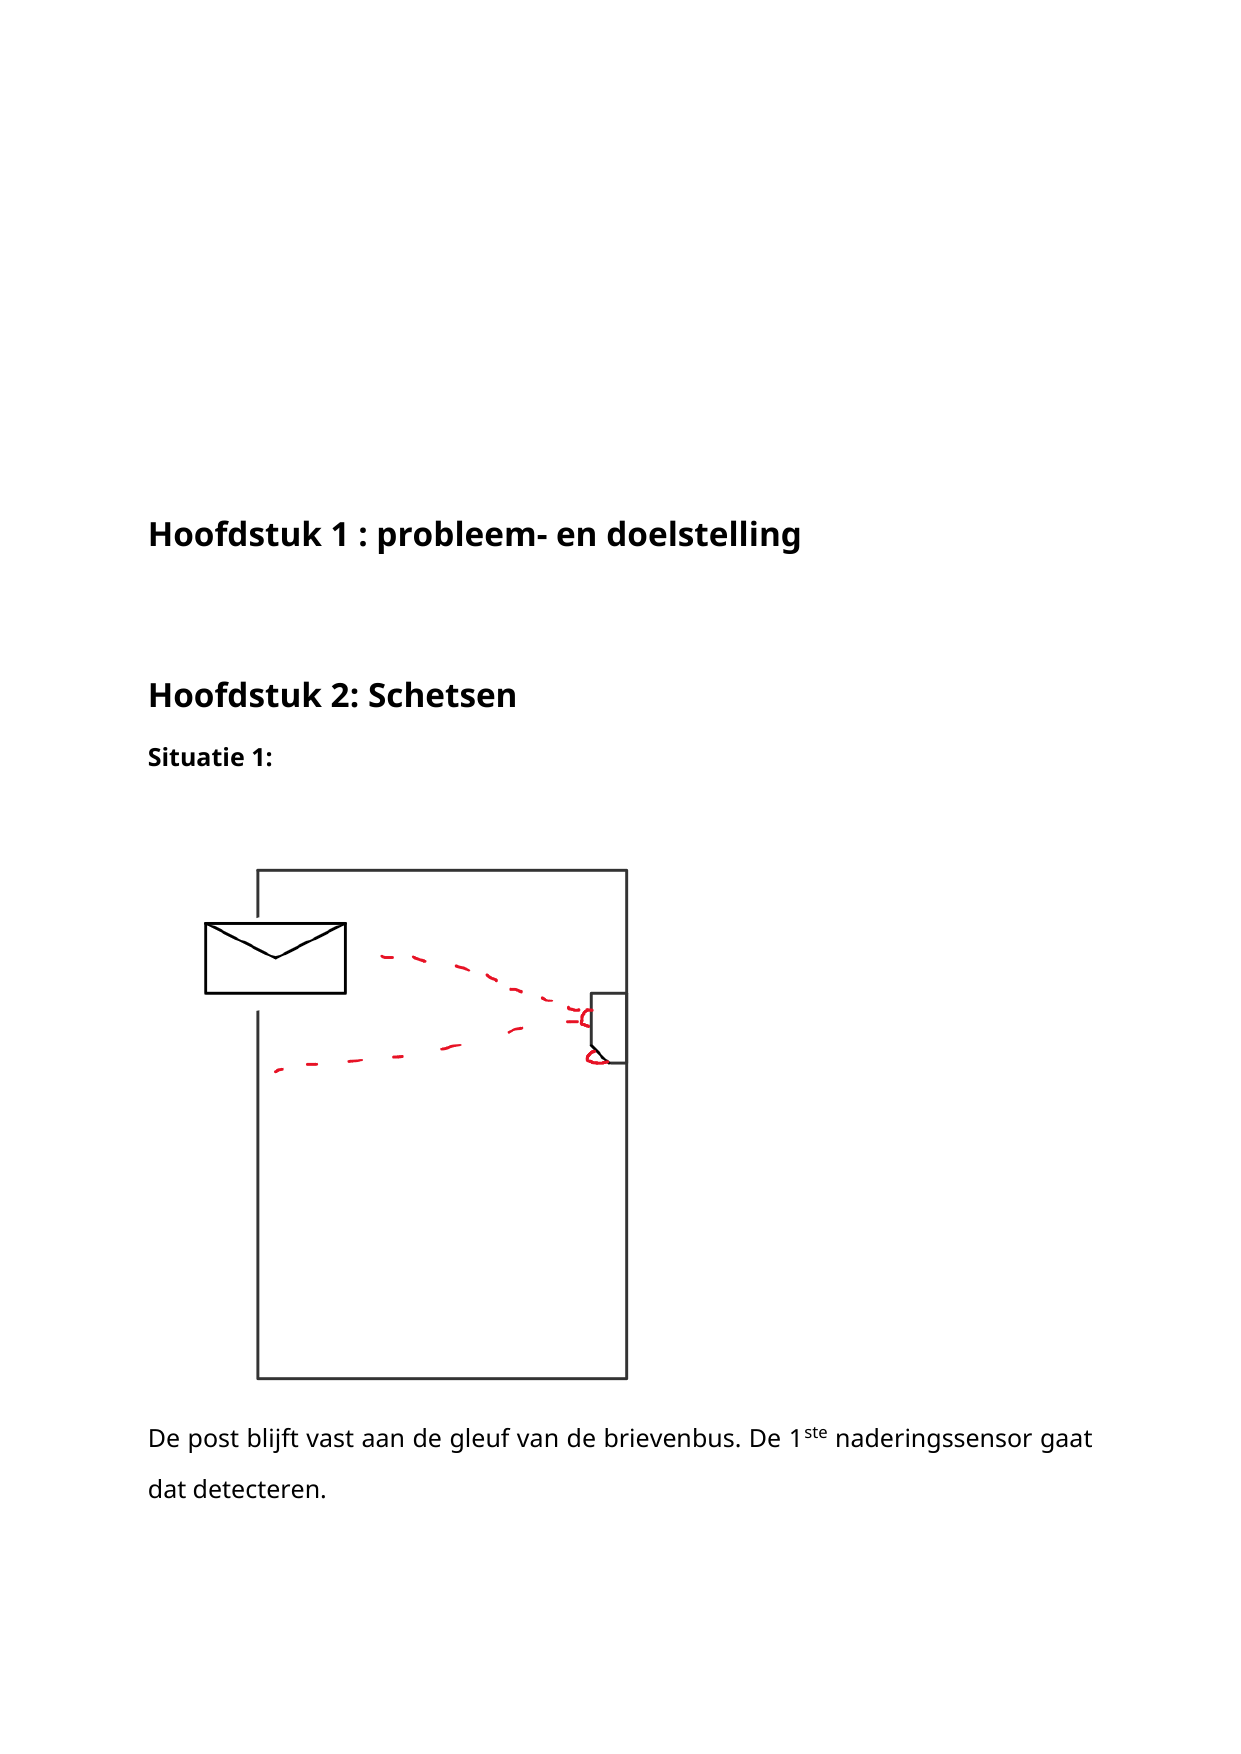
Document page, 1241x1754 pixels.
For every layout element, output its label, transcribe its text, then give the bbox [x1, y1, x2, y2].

subtitle Hoofdstuk 1 : probleem- en doelstelling [148, 511, 1093, 557]
subtitle Hoofdstuk 2: Schetsen [148, 672, 1093, 717]
text De post blijft vast aan de gleuf van de brievenbus. De 1ste naderingssensor gaat dat detecteren. [148, 1420, 1093, 1505]
text Situatie 1: [148, 740, 1093, 774]
